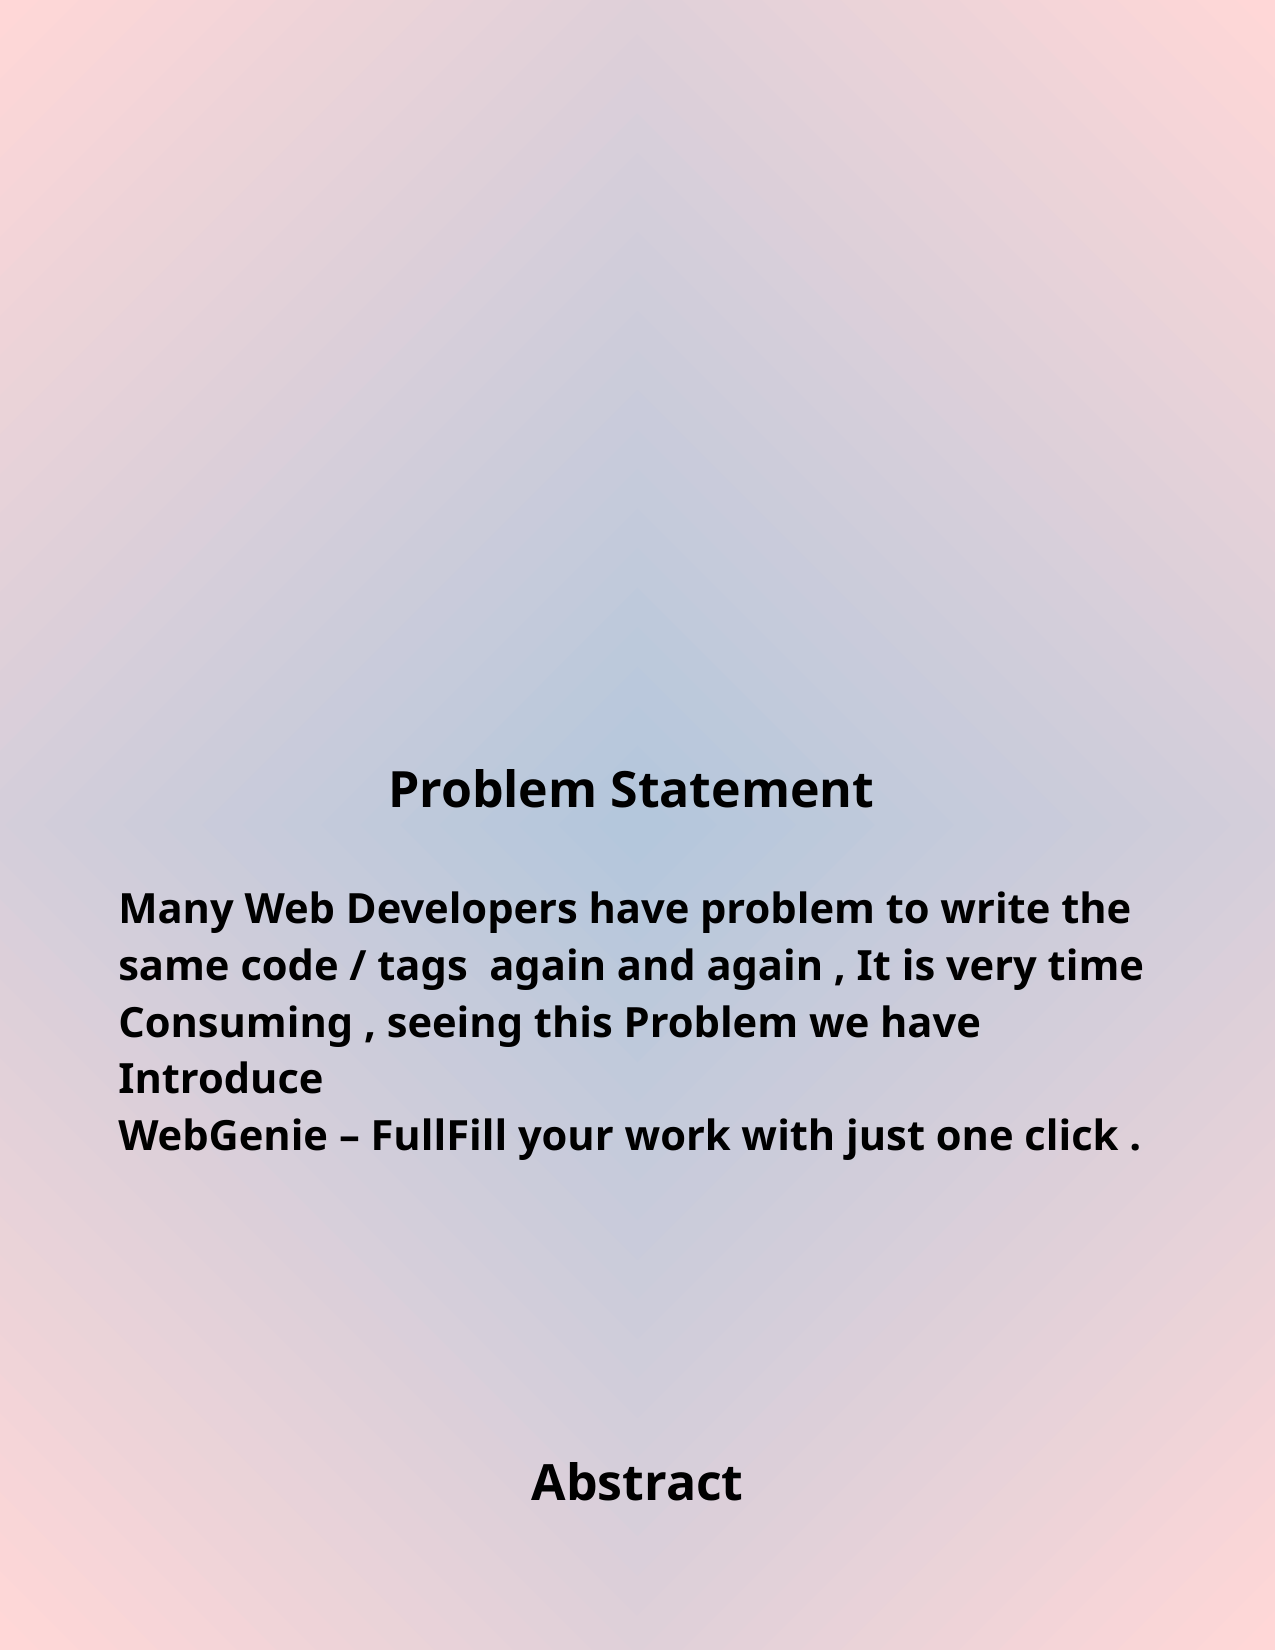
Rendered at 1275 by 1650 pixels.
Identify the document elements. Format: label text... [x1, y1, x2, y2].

text Abstract [118, 1447, 1157, 1515]
text Problem Statement [118, 754, 1157, 822]
text WebGenie – FullFill your work with just one click . [118, 1106, 1157, 1163]
text Many Web Developers have problem to write the same code / tags again and again , It is very time Consuming , seeing this Problem we have Introduce [118, 879, 1157, 1106]
